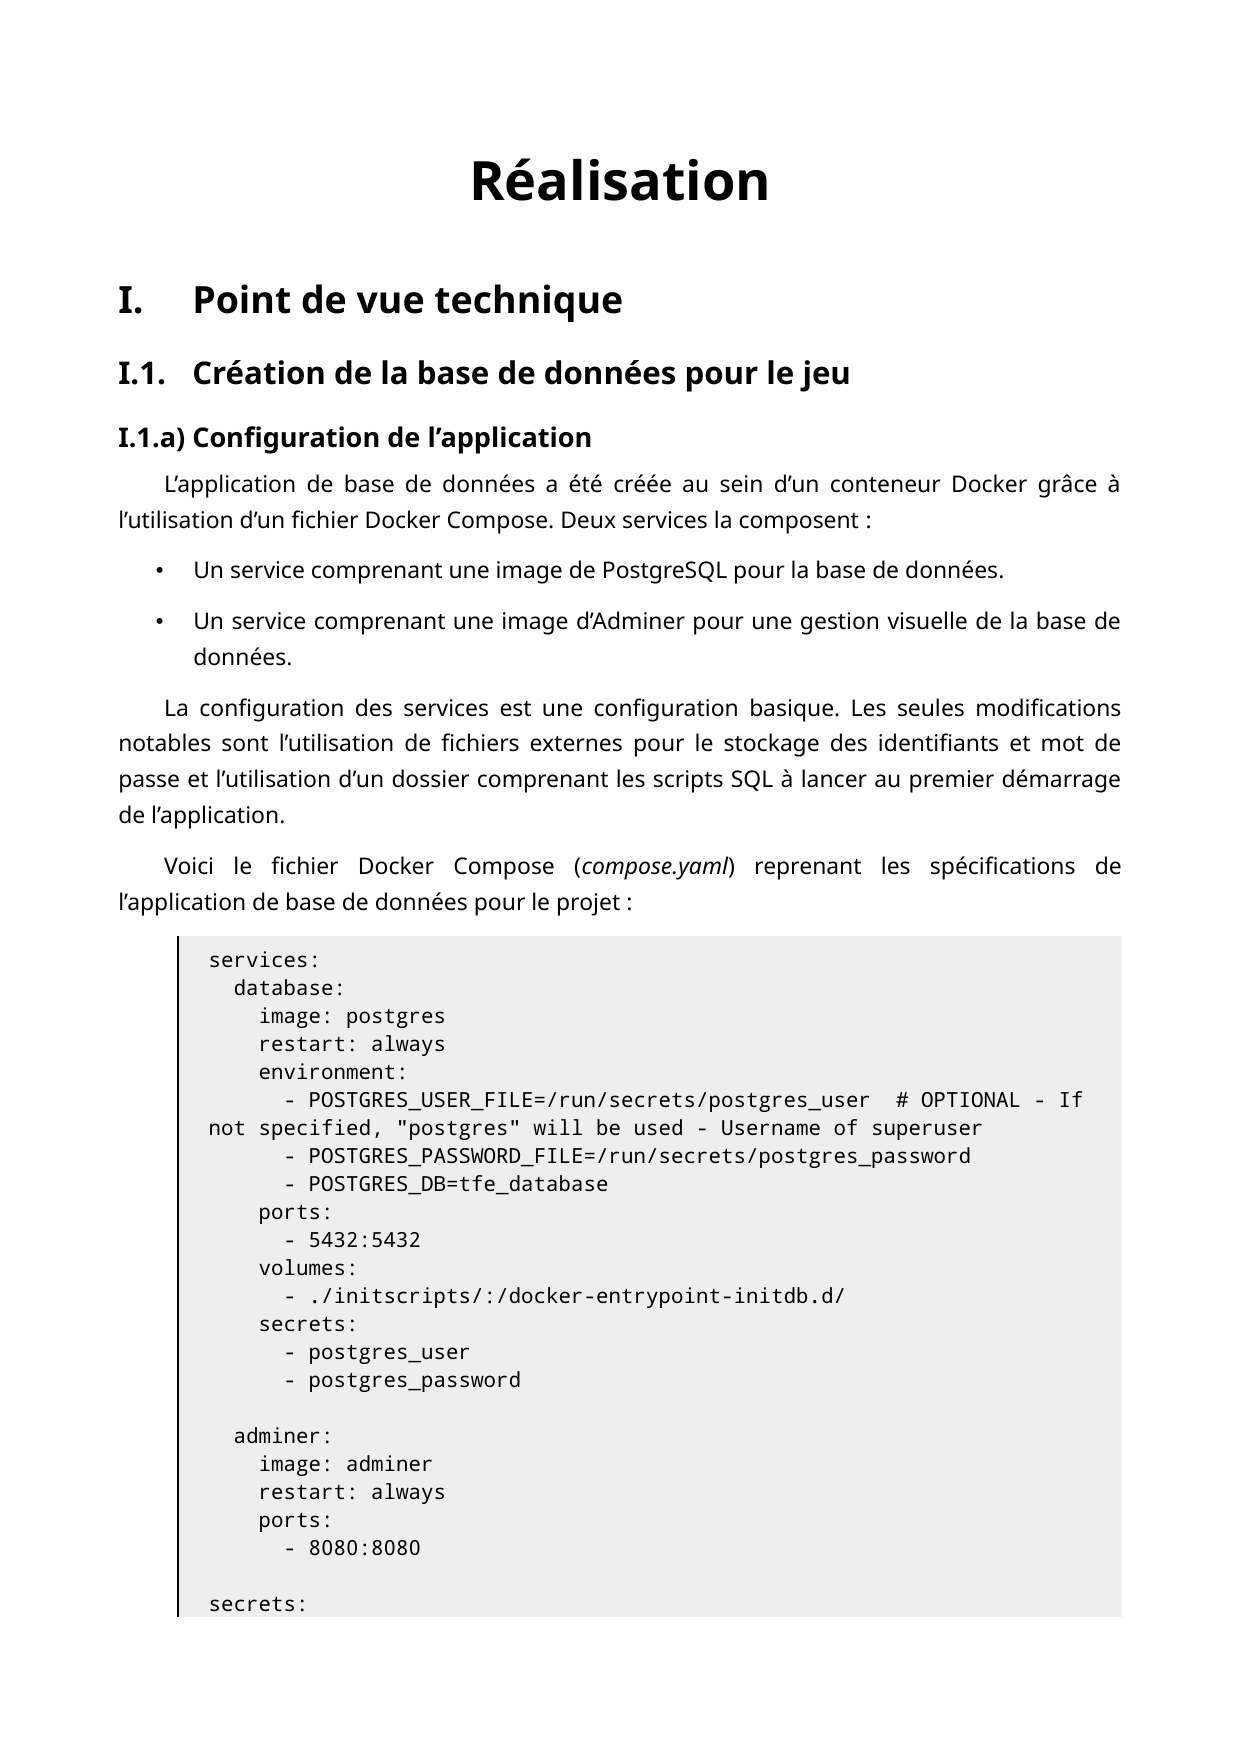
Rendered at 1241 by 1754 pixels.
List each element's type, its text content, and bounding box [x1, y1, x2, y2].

text adminer: [179, 1413, 1122, 1441]
text - 8080:8080 [179, 1525, 1122, 1553]
text secrets: [179, 1301, 1122, 1328]
text environment: [179, 1048, 1122, 1076]
list Un service comprenant une image de PostgreSQL pour la base de données. [156, 554, 1122, 586]
subtitle Réalisation [118, 143, 1122, 217]
text volumes: [179, 1244, 1122, 1272]
text secrets: [179, 1581, 1122, 1617]
text restart: always [179, 1020, 1122, 1048]
text image: adminer [179, 1441, 1122, 1469]
text - POSTGRES_PASSWORD_FILE=/run/secrets/postgres_password [179, 1132, 1122, 1160]
text - postgres_password [179, 1357, 1122, 1384]
text La configuration des services est une configuration basique. Les seules modifications notables sont l’utilisation de fichiers externes pour le stockage des identifiants et mot de passe et l’utilisation d’un dossier comprenant les scripts SQL à lancer au premier démarrage de l’application. [118, 691, 1122, 831]
text database: [179, 964, 1122, 992]
text - 5432:5432 [179, 1216, 1122, 1244]
subtitle Point de vue technique [118, 273, 1122, 324]
text - POSTGRES_USER_FILE=/run/secrets/postgres_user # OPTIONAL - If not specified, "postgres" will be used - Username of superuser [179, 1076, 1122, 1132]
text Voici le fichier Docker Compose (compose.yaml) reprenant les spécifications de l’application de base de données pour le projet : [118, 850, 1122, 917]
text services: [179, 936, 1122, 964]
subtitle Création de la base de données pour le jeu [118, 351, 1122, 394]
text - ./initscripts/:/docker-entrypoint-initdb.d/ [179, 1272, 1122, 1301]
text ports: [179, 1188, 1122, 1216]
text restart: always [179, 1469, 1122, 1497]
subtitle Configuration de l’application [118, 419, 1122, 456]
text image: postgres [179, 992, 1122, 1020]
text L’application de base de données a été créée au sein d’un conteneur Docker grâce à l’utilisation d’un fichier Docker Compose. Deux services la composent : [118, 468, 1122, 535]
list Un service comprenant une image d’Adminer pour une gestion visuelle de la base de données. [156, 605, 1122, 672]
text ports: [179, 1497, 1122, 1525]
text - postgres_user [179, 1328, 1122, 1357]
text - POSTGRES_DB=tfe_database [179, 1160, 1122, 1188]
